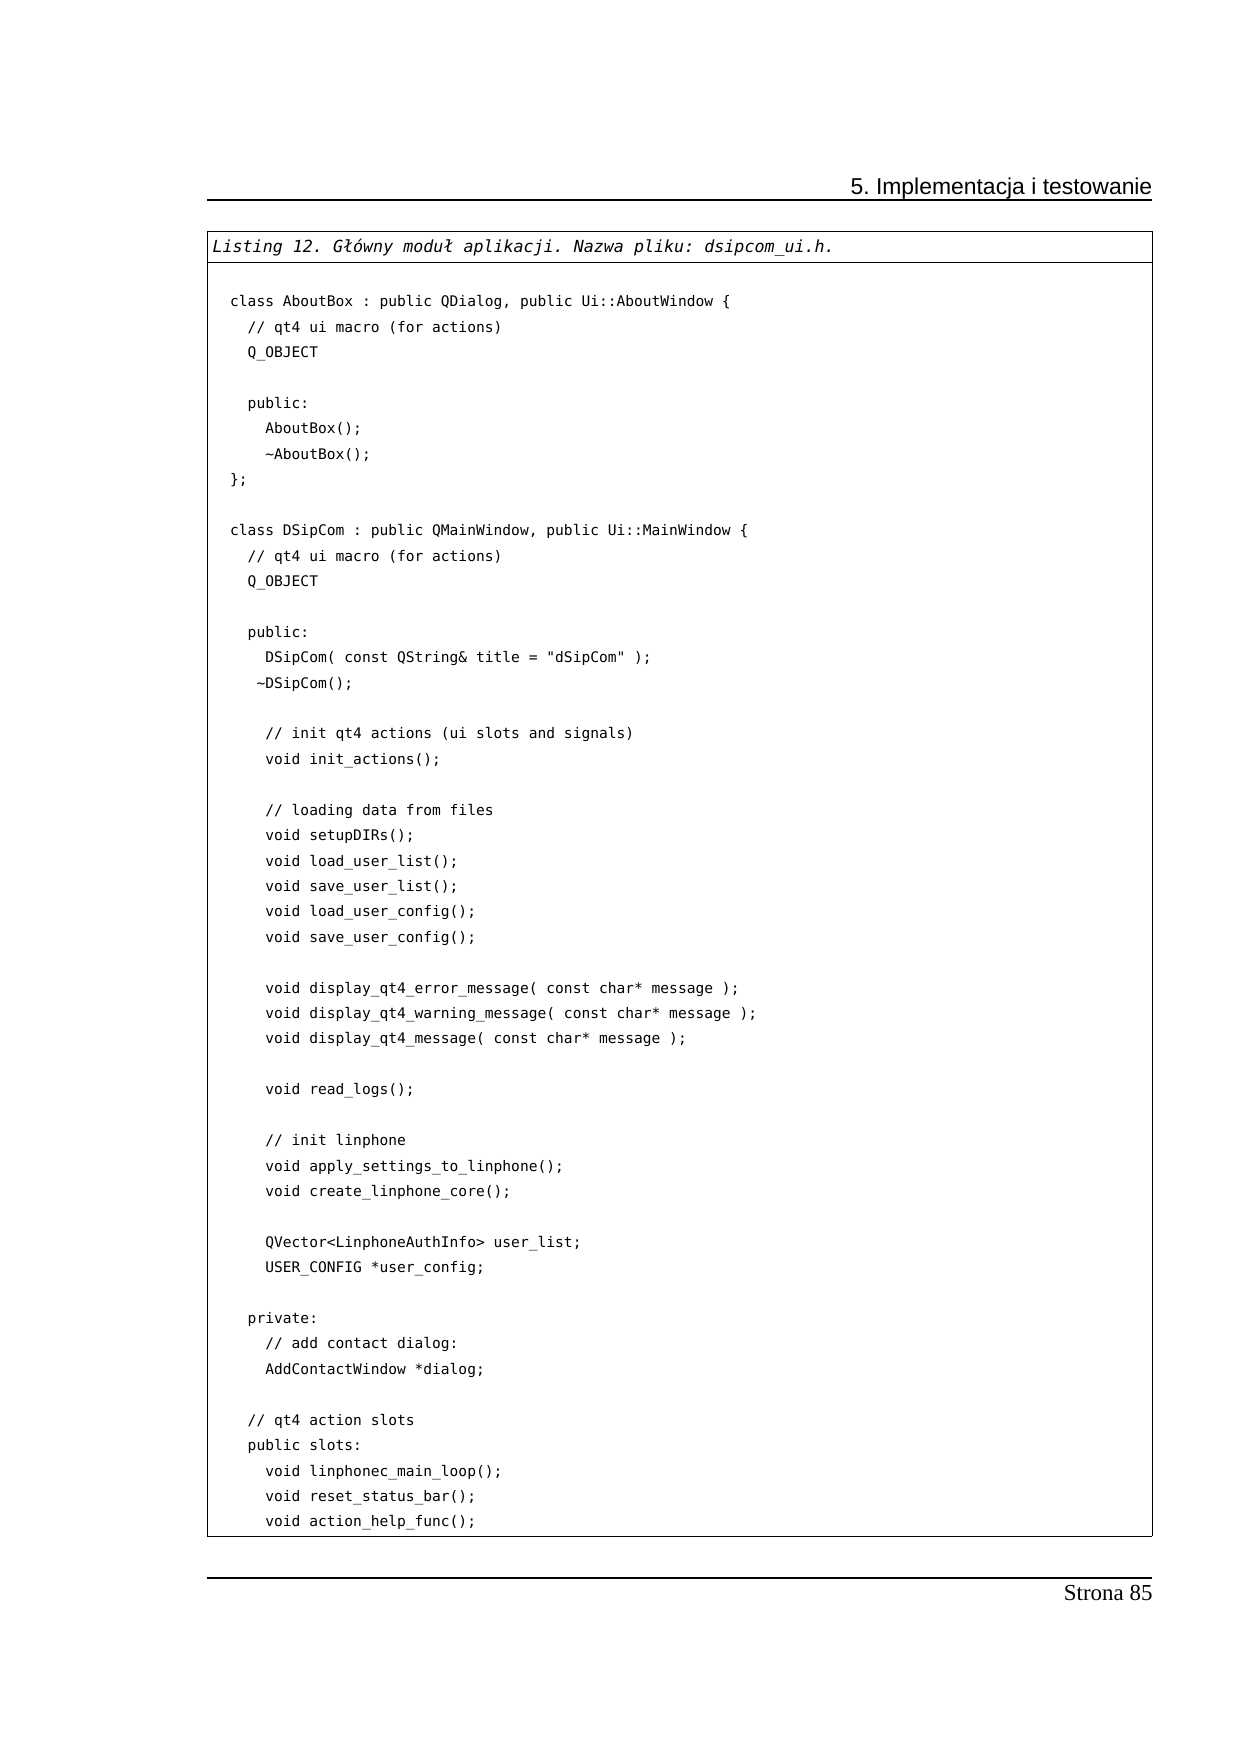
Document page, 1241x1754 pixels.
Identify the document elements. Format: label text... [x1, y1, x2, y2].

table_cell class AboutBox : public QDialog, public Ui::AboutWindow { // qt4 ui macro (for actions) Q_OBJECT public: AboutBox(); ~AboutBox(); }; class DSipCom : public QMainWindow, public Ui::MainWindow { // qt4 ui macro (for actions) Q_OBJECT public: DSipCom( const QString& title = "dSipCom" ); ~DSipCom(); // init qt4 actions (ui slots and signals) void init_actions(); // loading data from files void setupDIRs(); void load_user_list(); void save_user_list(); void load_user_config(); void save_user_config(); void display_qt4_error_message( const char* message ); void display_qt4_warning_message( const char* message ); void display_qt4_message( const char* message ); void read_logs(); // init linphone void apply_settings_to_linphone(); void create_linphone_core(); QVector<LinphoneAuthInfo> user_list; USER_CONFIG *user_config; private: // add contact dialog: AddContactWindow *dialog; // qt4 action slots public slots: void linphonec_main_loop(); void reset_status_bar(); void action_help_func(); [208, 263, 1152, 1536]
table_header Listing 12. Główny moduł aplikacji. Nazwa pliku: dsipcom_ui.h. [208, 232, 1152, 262]
